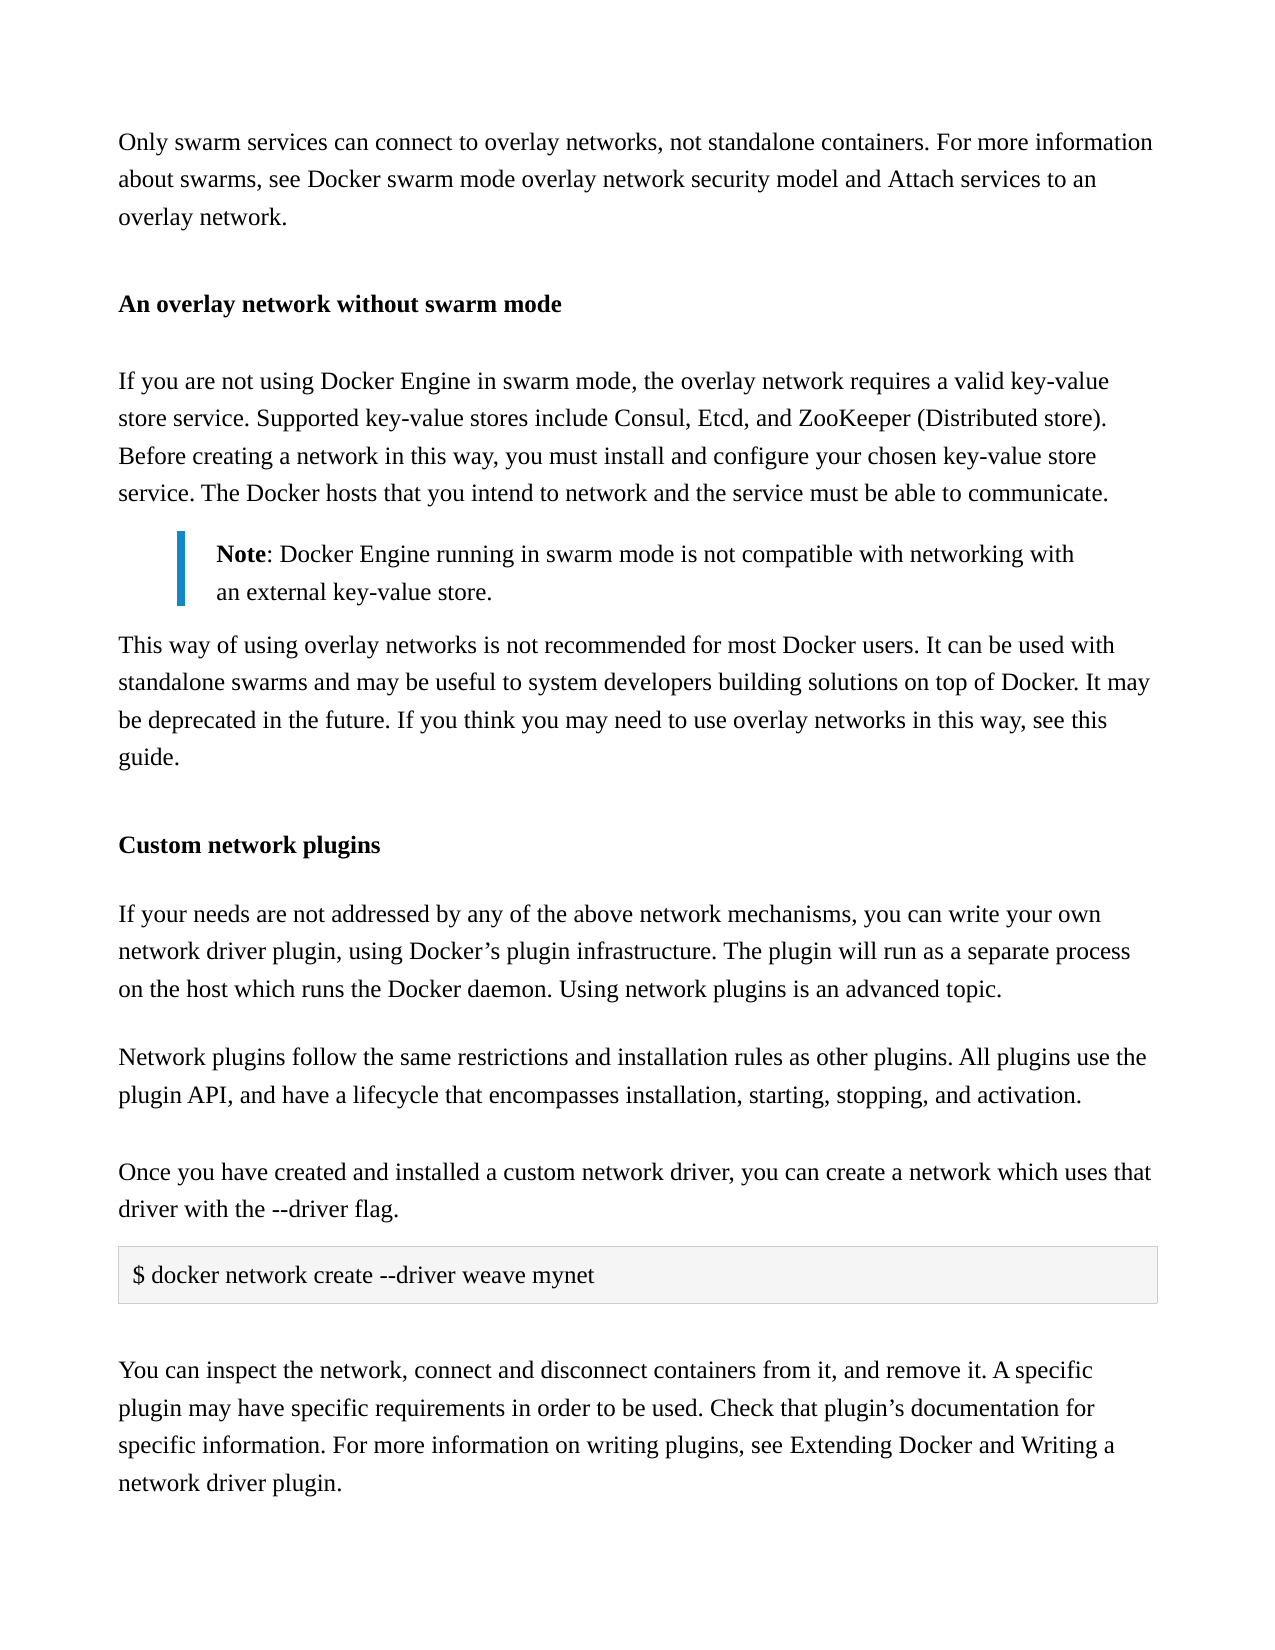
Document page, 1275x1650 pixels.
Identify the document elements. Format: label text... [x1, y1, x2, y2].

text Only swarm services can connect to overlay networks, not standalone containers. For more information about swarms, see Docker swarm mode overlay network security model and Attach services to an overlay network. [118, 118, 1157, 231]
subtitle An overlay network without swarm mode [118, 277, 1157, 318]
text Network plugins follow the same restrictions and installation rules as other plugins. All plugins use the plugin API, and have a lifecycle that encompasses installation, starting, stopping, and activation. [118, 1034, 1157, 1109]
text You can inspect the network, connect and disconnect containers from it, and remove it. A specific plugin may have specific requirements in order to be used. Check that plugin’s documentation for specific information. For more information on writing plugins, see Extending Docker and Writing a network driver plugin. [118, 1347, 1157, 1497]
text Once you have created and installed a custom network driver, you can create a network which uses that driver with the --driver flag. [118, 1148, 1157, 1223]
text If you are not using Docker Engine in swarm mode, the overlay network requires a valid key-value store service. Supported key-value stores include Consul, Etcd, and ZooKeeper (Distributed store). Before creating a network in this way, you must install and configure your chosen key-value store service. The Docker hosts that you intend to network and the service must be able to communicate. [118, 357, 1157, 507]
text If your needs are not addressed by any of the above network mechanisms, you can write your own network driver plugin, using Docker’s plugin infrastructure. The plugin will run as a separate process on the host which runs the Docker daemon. Using network plugins is an advanced topic. [118, 890, 1157, 1002]
text This way of using overlay networks is not recommended for most Docker users. It can be used with standalone swarms and may be useful to system developers building solutions on top of Docker. It may be deprecated in the future. If you think you may need to use overlay networks in this way, see this guide. [118, 621, 1157, 771]
subtitle Custom network plugins [118, 818, 1157, 859]
text Note: Docker Engine running in swarm mode is not compatible with networking with an external key-value store. [185, 531, 1098, 606]
text $ docker network create --driver weave mynet [119, 1247, 1157, 1303]
